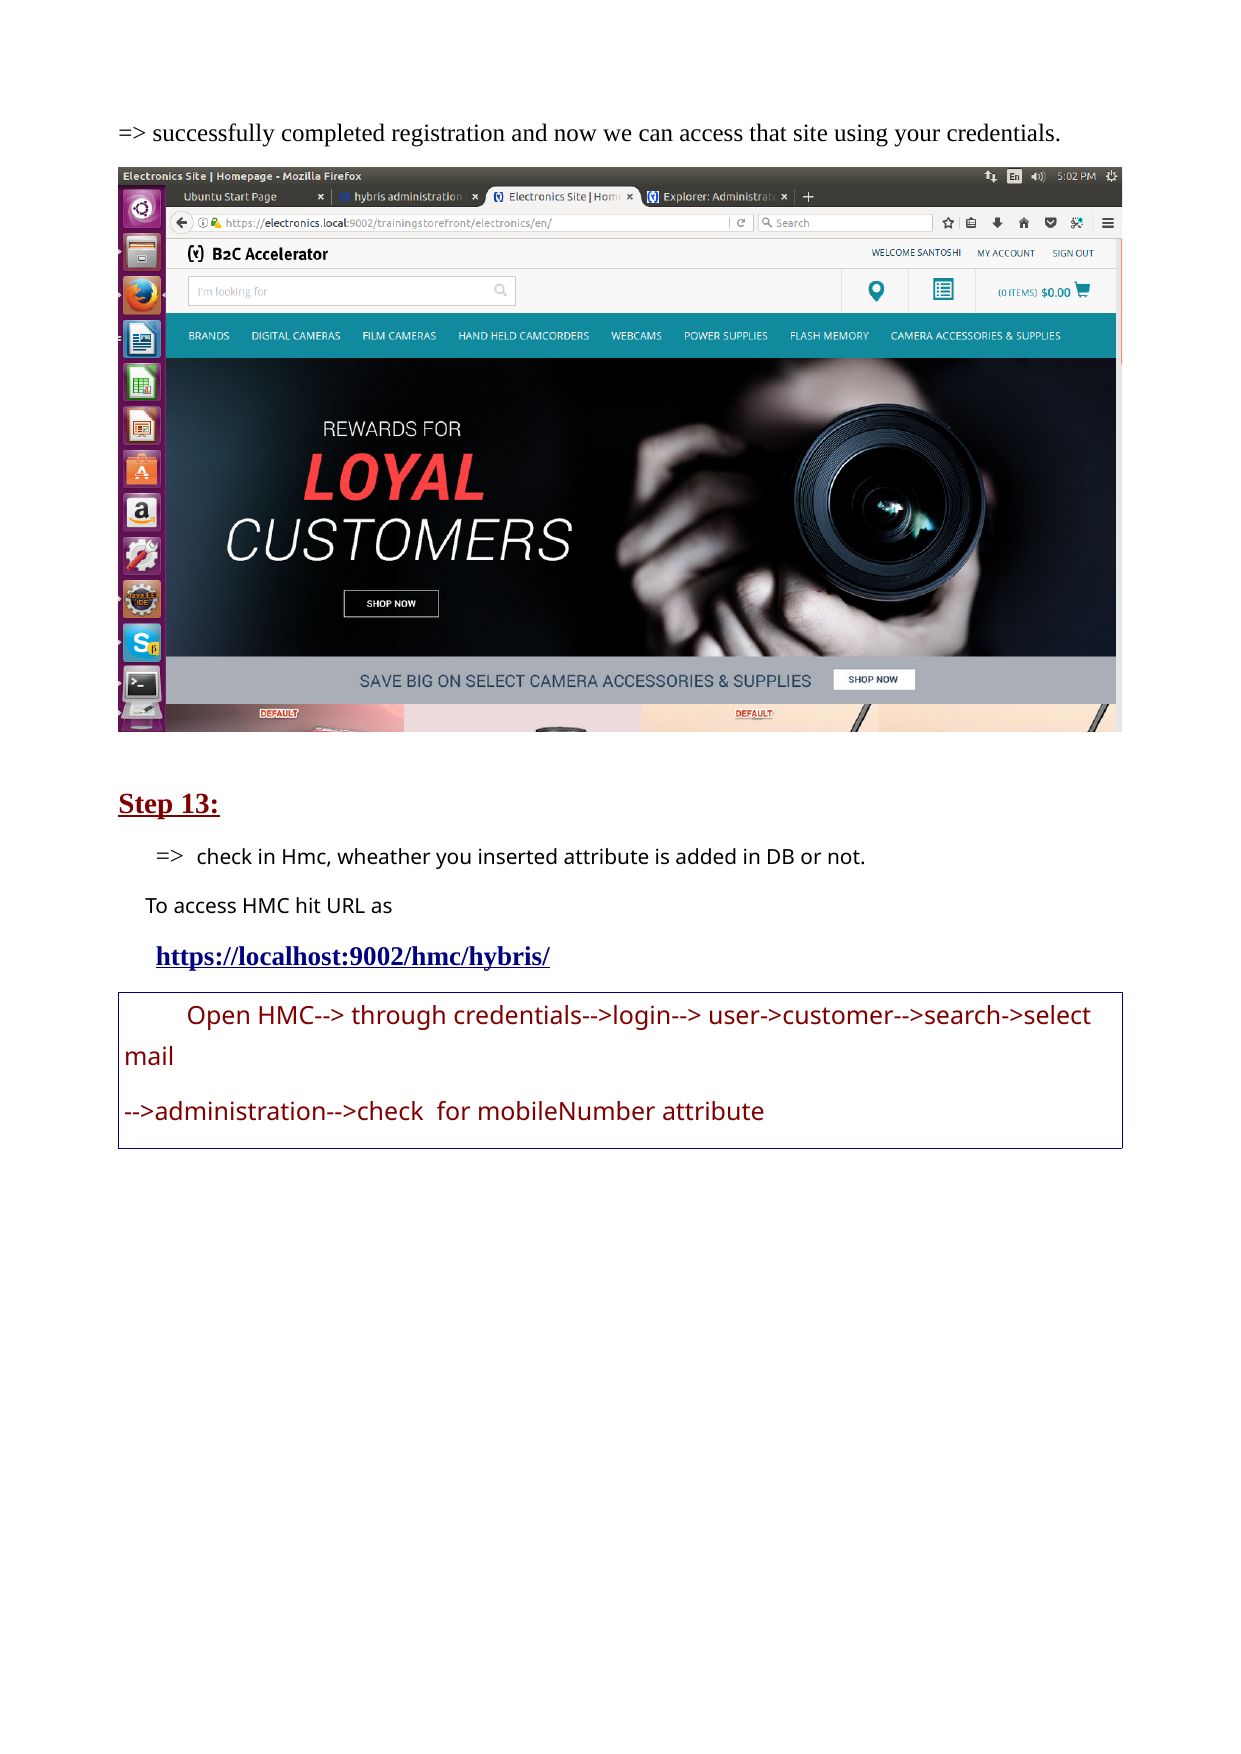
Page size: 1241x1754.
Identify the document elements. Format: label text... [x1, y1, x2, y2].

picture [118, 167, 1123, 732]
table_header Open HMC--> through credentials-->login--> user->customer-->search->select mail -->administration-->check for mobileNumber attribute [119, 993, 1122, 1148]
text https://localhost:9002/hmc/hybris/ [118, 940, 1122, 971]
text => check in Hmc, wheather you inserted attribute is added in DB or not. [118, 841, 1122, 871]
text => successfully completed registration and now we can access that site using your credentials. [118, 118, 1122, 147]
text Step 13: [118, 786, 1122, 820]
text To access HMC hit URL as [118, 891, 1122, 919]
